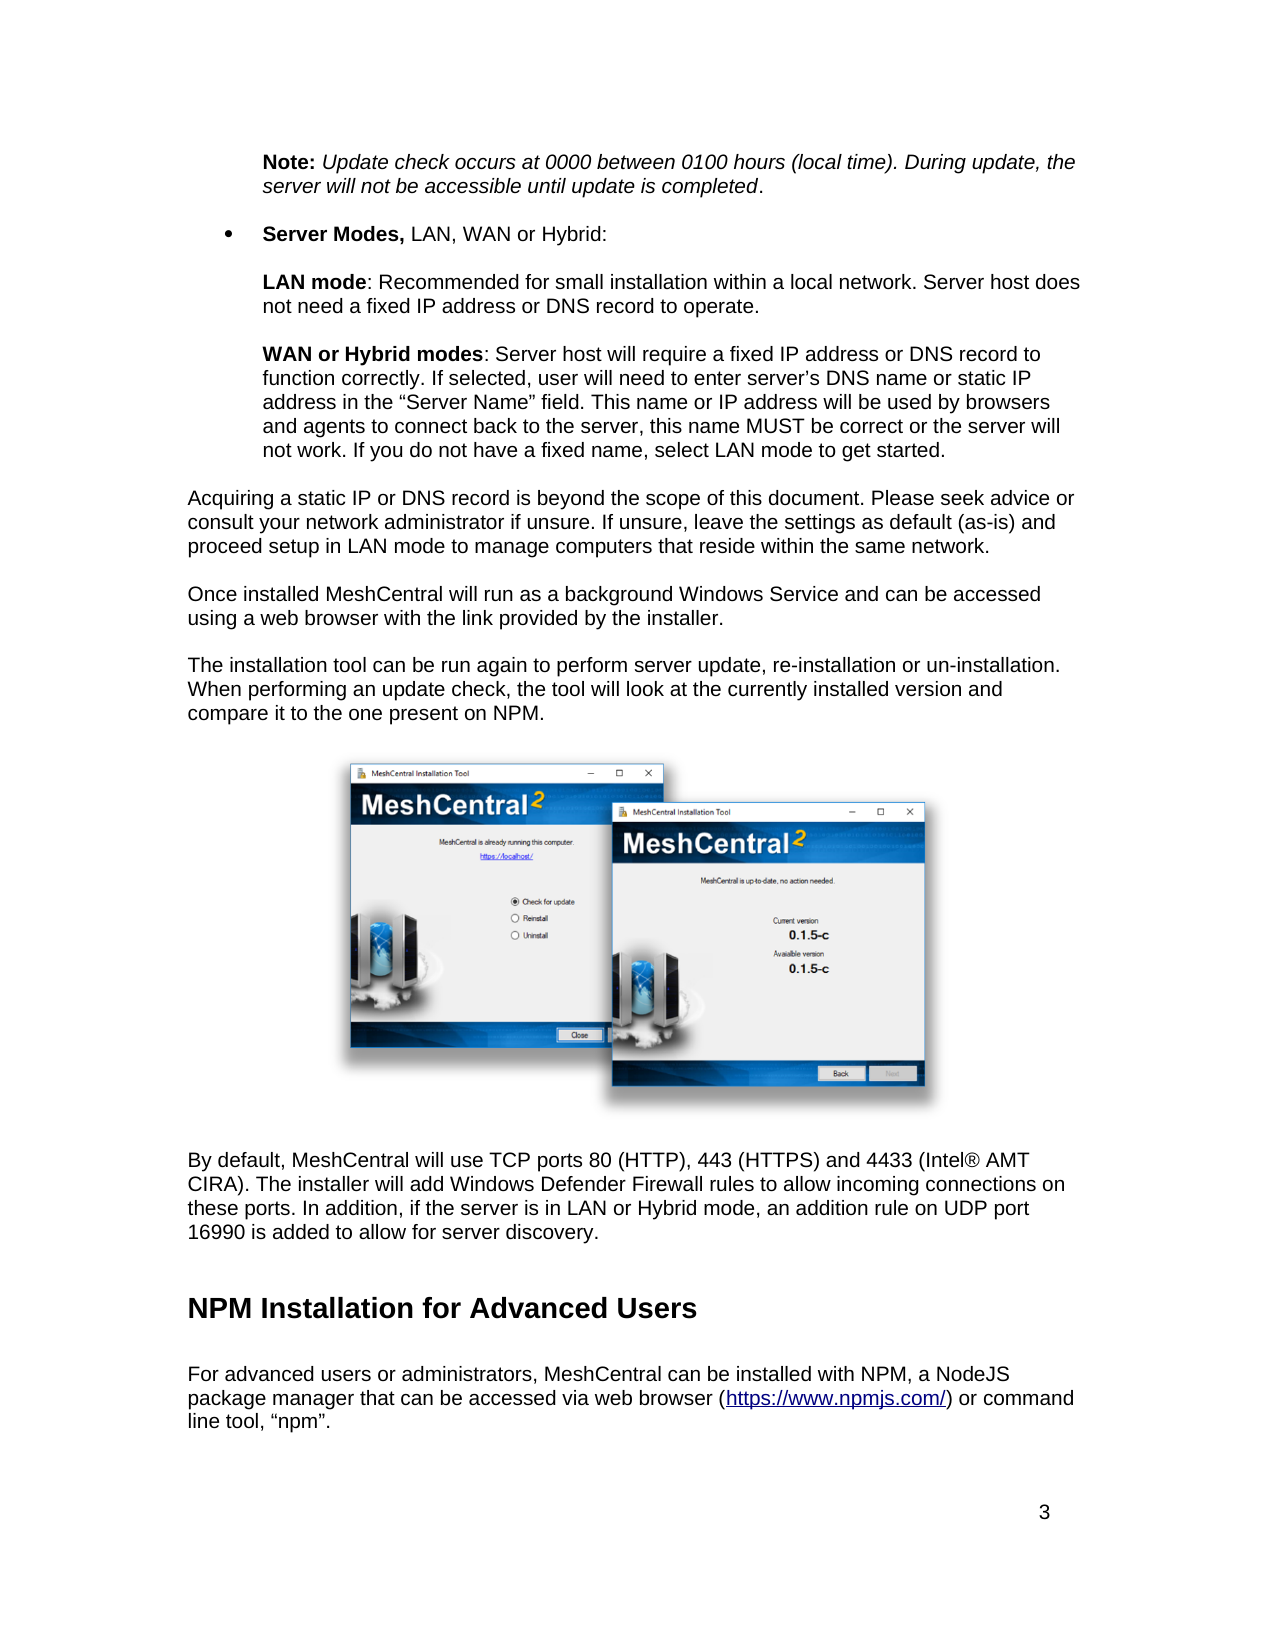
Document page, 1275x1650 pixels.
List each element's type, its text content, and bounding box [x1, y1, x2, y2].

text The installation tool can be run again to perform server update, re-installation or un-installation. When performing an update check, the tool will look at the currently installed version and compare it to the one present on NPM. [187, 653, 1087, 725]
text Once installed MeshCentral will run as a background Windows Service and can be accessed using a web browser with the link provided by the installer. [187, 581, 1087, 629]
text Acquiring a static IP or DNS record is beyond the scope of this document. Please seek advice or consult your network administrator if unsure. If unsure, leave the settings as default (as-is) and proceed setup in LAN mode to manage computers that reside within the same network. [187, 486, 1087, 557]
subtitle NPM Installation for Advanced Users [187, 1291, 1087, 1325]
text WAN or Hybrid modes: Server host will require a fixed IP address or DNS record to function correctly. If selected, user will need to enter server’s DNS name or static IP address in the “Server Name” field. This name or IP address will be used by browsers and agents to connect back to the server, this name MUST be correct or the server will not work. If you do not have a fixed name, select LAN mode to get started. [262, 342, 1087, 462]
text LAN mode: Recommended for small installation within a local network. Server host does not need a fixed IP address or DNS record to operate. [262, 270, 1087, 318]
list Server Modes, LAN, WAN or Hybrid: [225, 222, 1087, 246]
text By default, MeshCentral will use TCP ports 80 (HTTP), 443 (HTTPS) and 4433 (Intel® AMT CIRA). The installer will add Windows Defender Firewall rules to allow incoming connections on these ports. In addition, if the server is in LAN or Hybrid mode, an addition rule on UDP port 16990 is added to allow for server discovery. [187, 1148, 1087, 1244]
text Note: Update check occurs at 0000 between 0100 hours (local time). During update, the server will not be accessible until update is completed. [262, 150, 1087, 198]
text For advanced users or administrators, MeshCentral can be installed with NPM, a NodeJS package manager that can be accessed via web browser (https://www.npmjs.com/) or command line tool, “npm”. [187, 1361, 1087, 1433]
